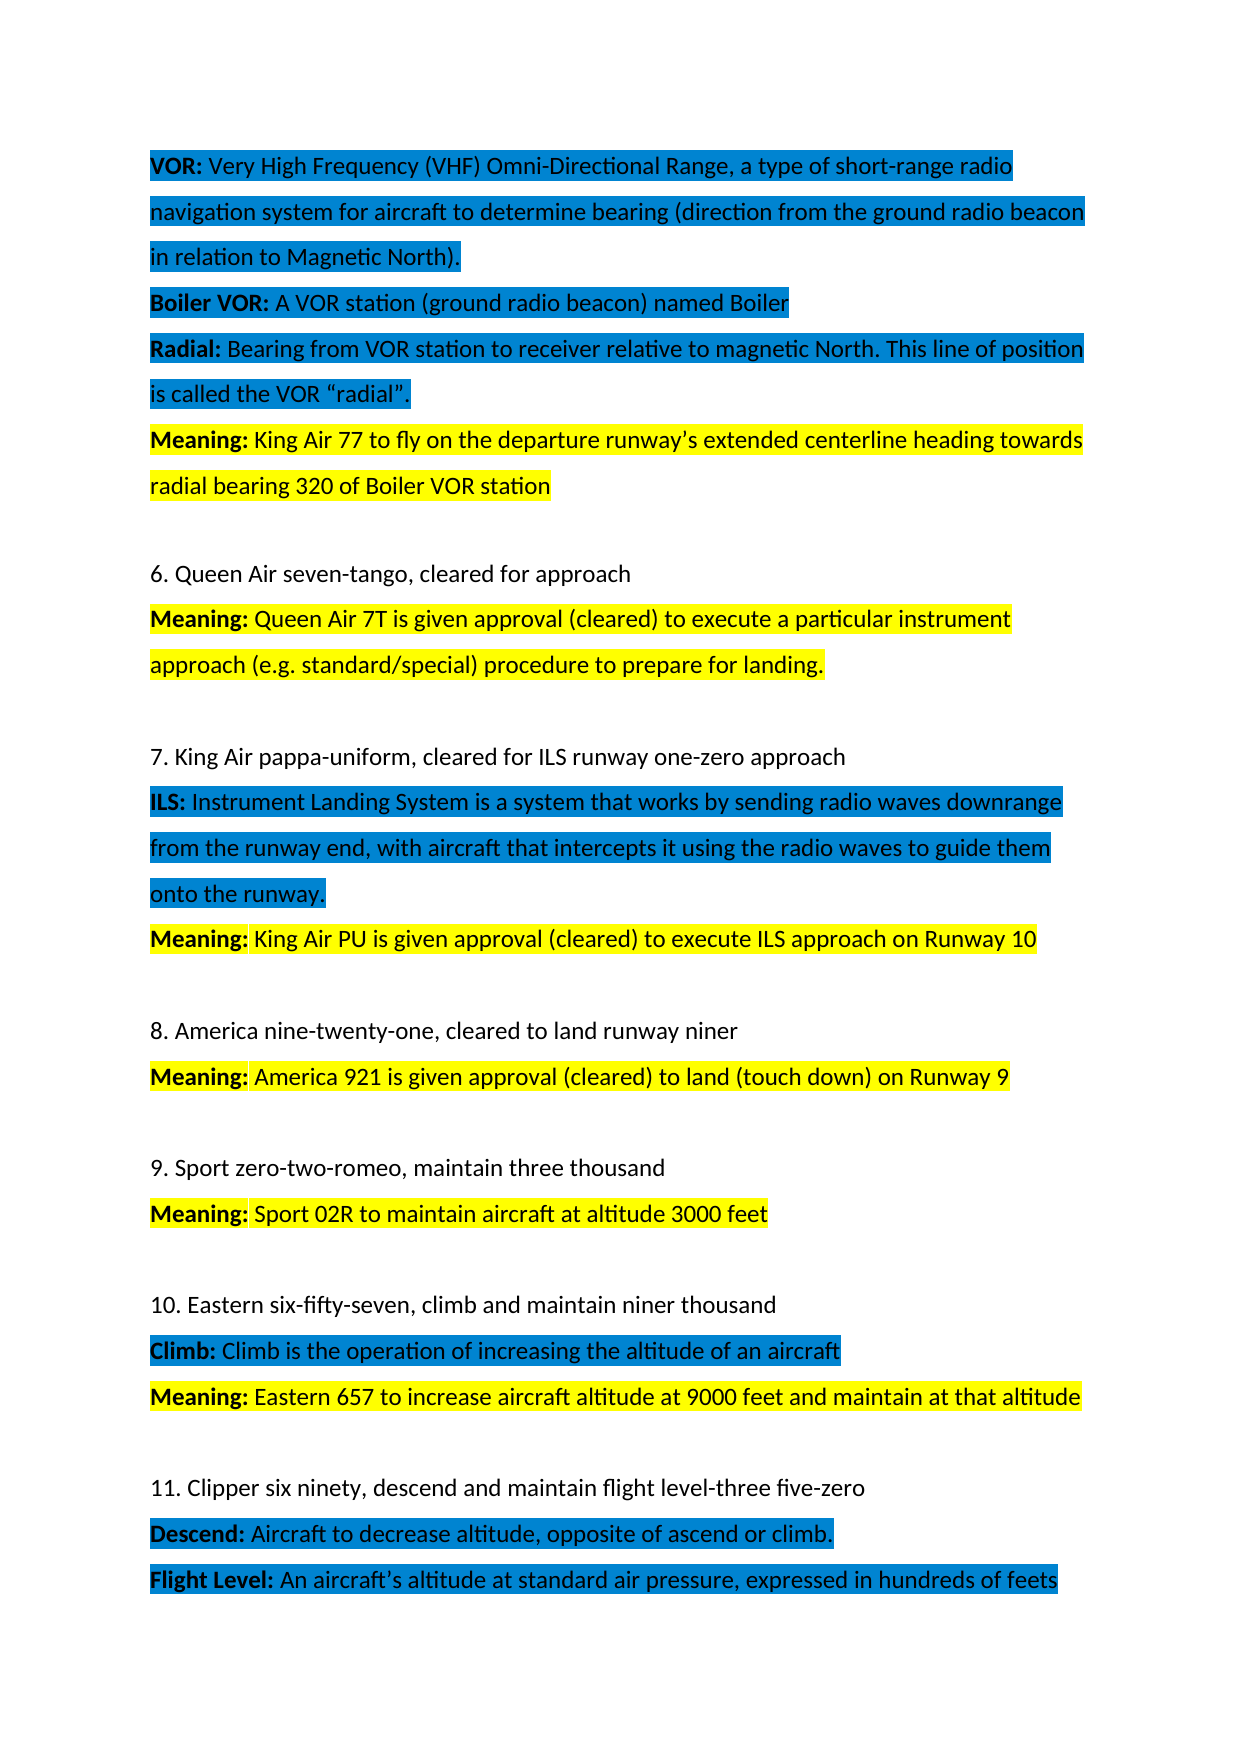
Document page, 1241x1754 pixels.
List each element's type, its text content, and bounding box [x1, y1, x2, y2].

text 10. Eastern six-fifty-seven, climb and maintain niner thousand [150, 1289, 1090, 1320]
text Meaning: America 921 is given approval (cleared) to land (touch down) on Runway 9 [150, 1061, 1090, 1091]
text ILS: Instrument Landing System is a system that works by sending radio waves downrange from the runway end, with aircraft that intercepts it using the radio waves to guide them onto the runway. [150, 786, 1090, 908]
text Meaning: Sport 02R to maintain aircraft at altitude 3000 feet [150, 1198, 1090, 1228]
text 9. Sport zero-two-romeo, maintain three thousand [150, 1152, 1090, 1183]
text Climb: Climb is the operation of increasing the altitude of an aircraft [150, 1335, 1090, 1366]
text 11. Clipper six ninety, descend and maintain flight level-three five-zero [150, 1472, 1090, 1503]
text Meaning: Queen Air 7T is given approval (cleared) to execute a particular instrument approach (e.g. standard/special) procedure to prepare for landing. [150, 603, 1090, 680]
text 7. King Air pappa-uniform, cleared for ILS runway one-zero approach [150, 741, 1090, 771]
text Meaning: King Air 77 to fly on the departure runway’s extended centerline heading towards radial bearing 320 of Boiler VOR station [150, 424, 1090, 501]
text 6. Queen Air seven-tango, cleared for approach [150, 558, 1090, 588]
text Radial: Bearing from VOR station to receiver relative to magnetic North. This line of position is called the VOR “radial”. [150, 333, 1090, 409]
text VOR: Very High Frequency (VHF) Omni-Directional Range, a type of short-range radio navigation system for aircraft to determine bearing (direction from the ground radio beacon in relation to Magnetic North). [150, 150, 1090, 272]
text Boiler VOR: A VOR station (ground radio beacon) named Boiler [150, 287, 1090, 318]
text Meaning: Eastern 657 to increase aircraft altitude at 9000 feet and maintain at that altitude [150, 1381, 1090, 1411]
text Meaning: King Air PU is given approval (cleared) to execute ILS approach on Runway 10 [150, 924, 1090, 954]
text Descend: Aircraft to decrease altitude, opposite of ascend or climb. [150, 1518, 1090, 1549]
text 8. America nine-twenty-one, cleared to land runway niner [150, 1015, 1090, 1046]
text Flight Level: An aircraft’s altitude at standard air pressure, expressed in hundreds of feets [150, 1564, 1090, 1594]
